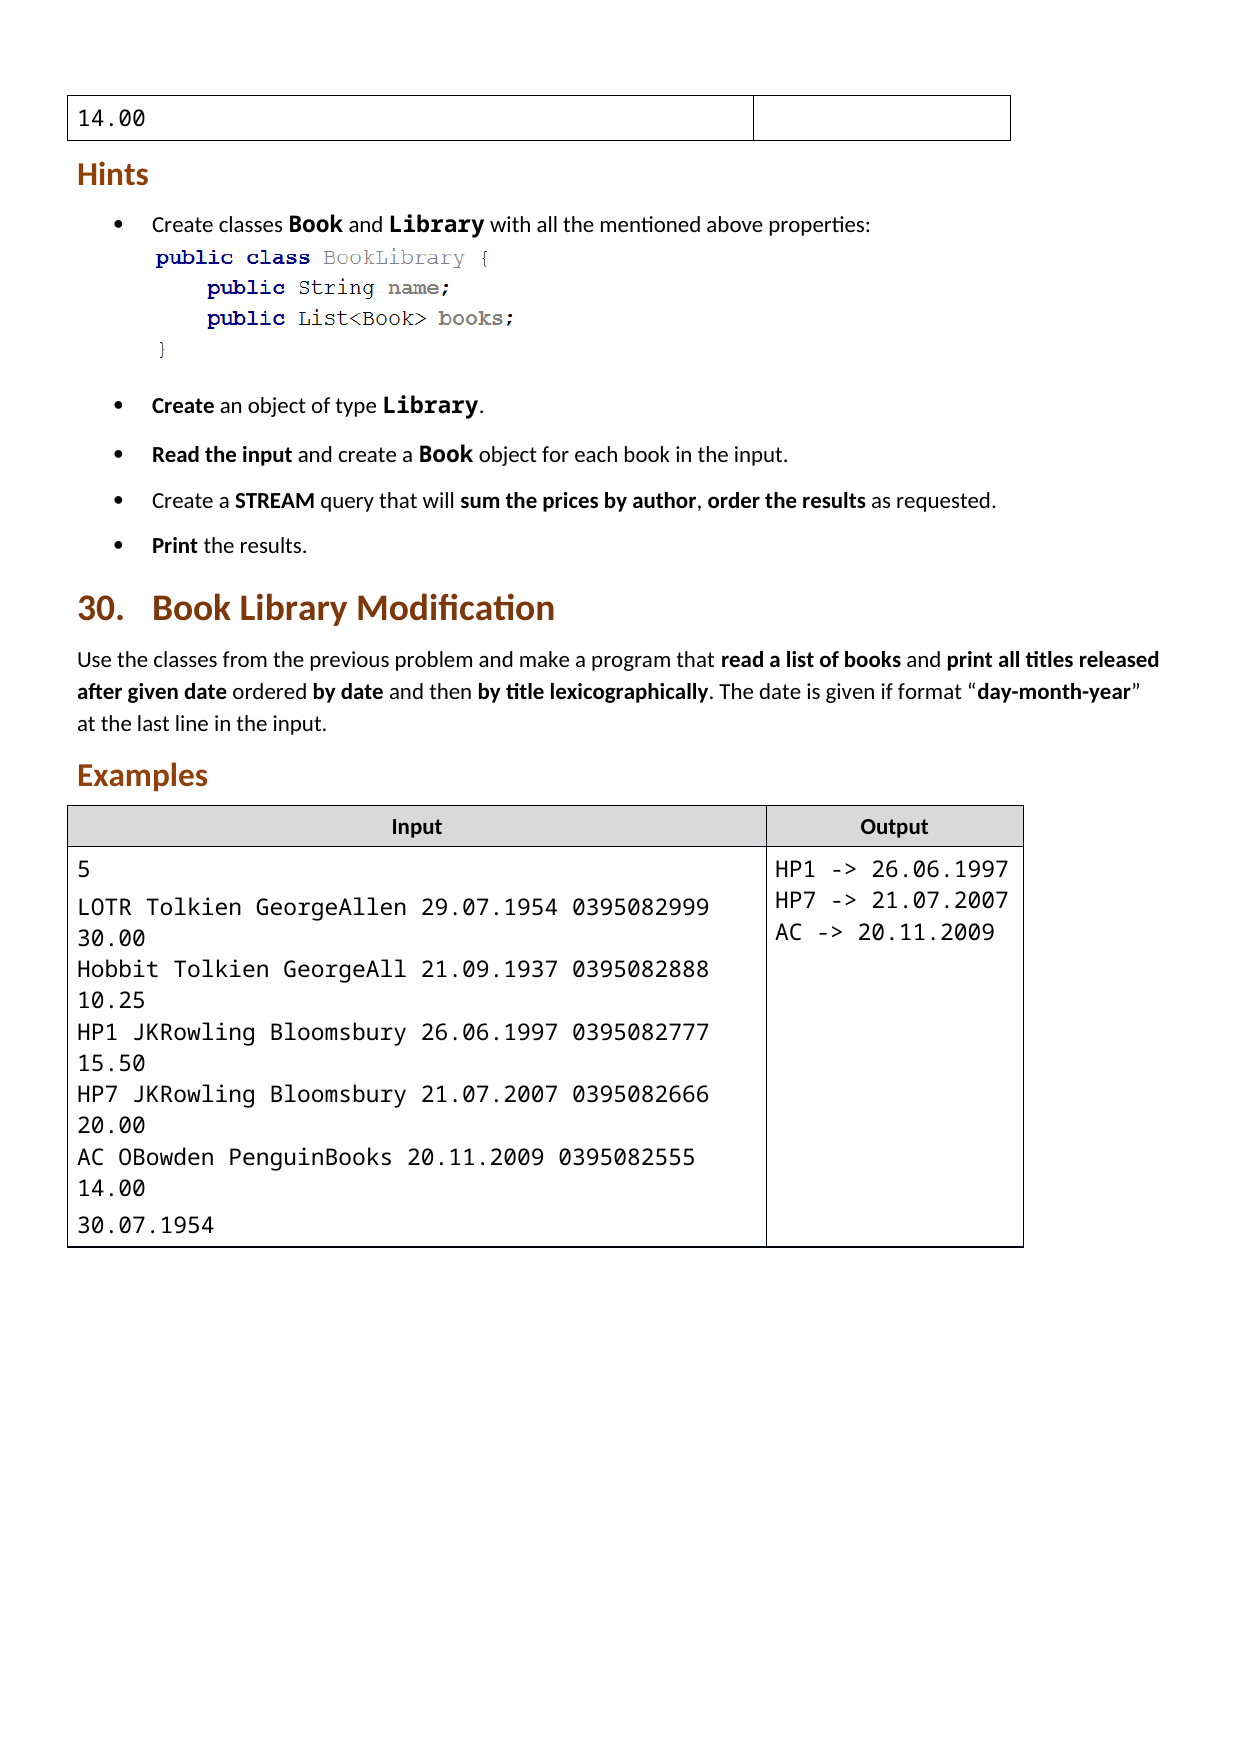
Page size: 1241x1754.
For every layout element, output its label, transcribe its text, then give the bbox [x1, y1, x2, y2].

text Use the classes from the previous problem and make a program that read a list of books and print all titles released after given date ordered by date and then by title lexicographically. The date is given if format “day-month-year” at the last line in the input. [77, 645, 1163, 737]
table_cell 5 LOTR Tolkien GeorgeAllen 29.07.1954 0395082999 30.00 Hobbit Tolkien GeorgeAll 21.09.1937 0395082888 10.25 HP1 JKRowling Bloomsbury 26.06.1997 0395082777 15.50 HP7 JKRowling Bloomsbury 21.07.2007 0395082666 20.00 AC OBowden PenguinBooks 20.11.2009 0395082555 14.00 30.07.1954 [68, 847, 766, 1246]
list Print the results. [114, 531, 1163, 559]
list Create a STREAM query that will sum the prices by author, order the results as requested. [114, 486, 1163, 514]
picture [151, 243, 542, 373]
table_cell [754, 96, 1010, 139]
table_header Input [68, 806, 766, 846]
list Read the input and create a Book object for each book in the input. [114, 438, 1163, 469]
subtitle Examples [77, 754, 1163, 795]
list Create an object of type Library. [114, 389, 1163, 421]
list Create classes Book and Library with all the mentioned above properties: [114, 208, 1163, 373]
table_cell HP1 -> 26.06.1997 HP7 -> 21.07.2007 AC -> 20.11.2009 [767, 847, 1023, 1246]
table_header Output [767, 806, 1023, 846]
subtitle Hints [77, 153, 1163, 194]
subtitle Book Library Modification [77, 584, 1163, 630]
table_cell 14.00 [68, 96, 753, 139]
